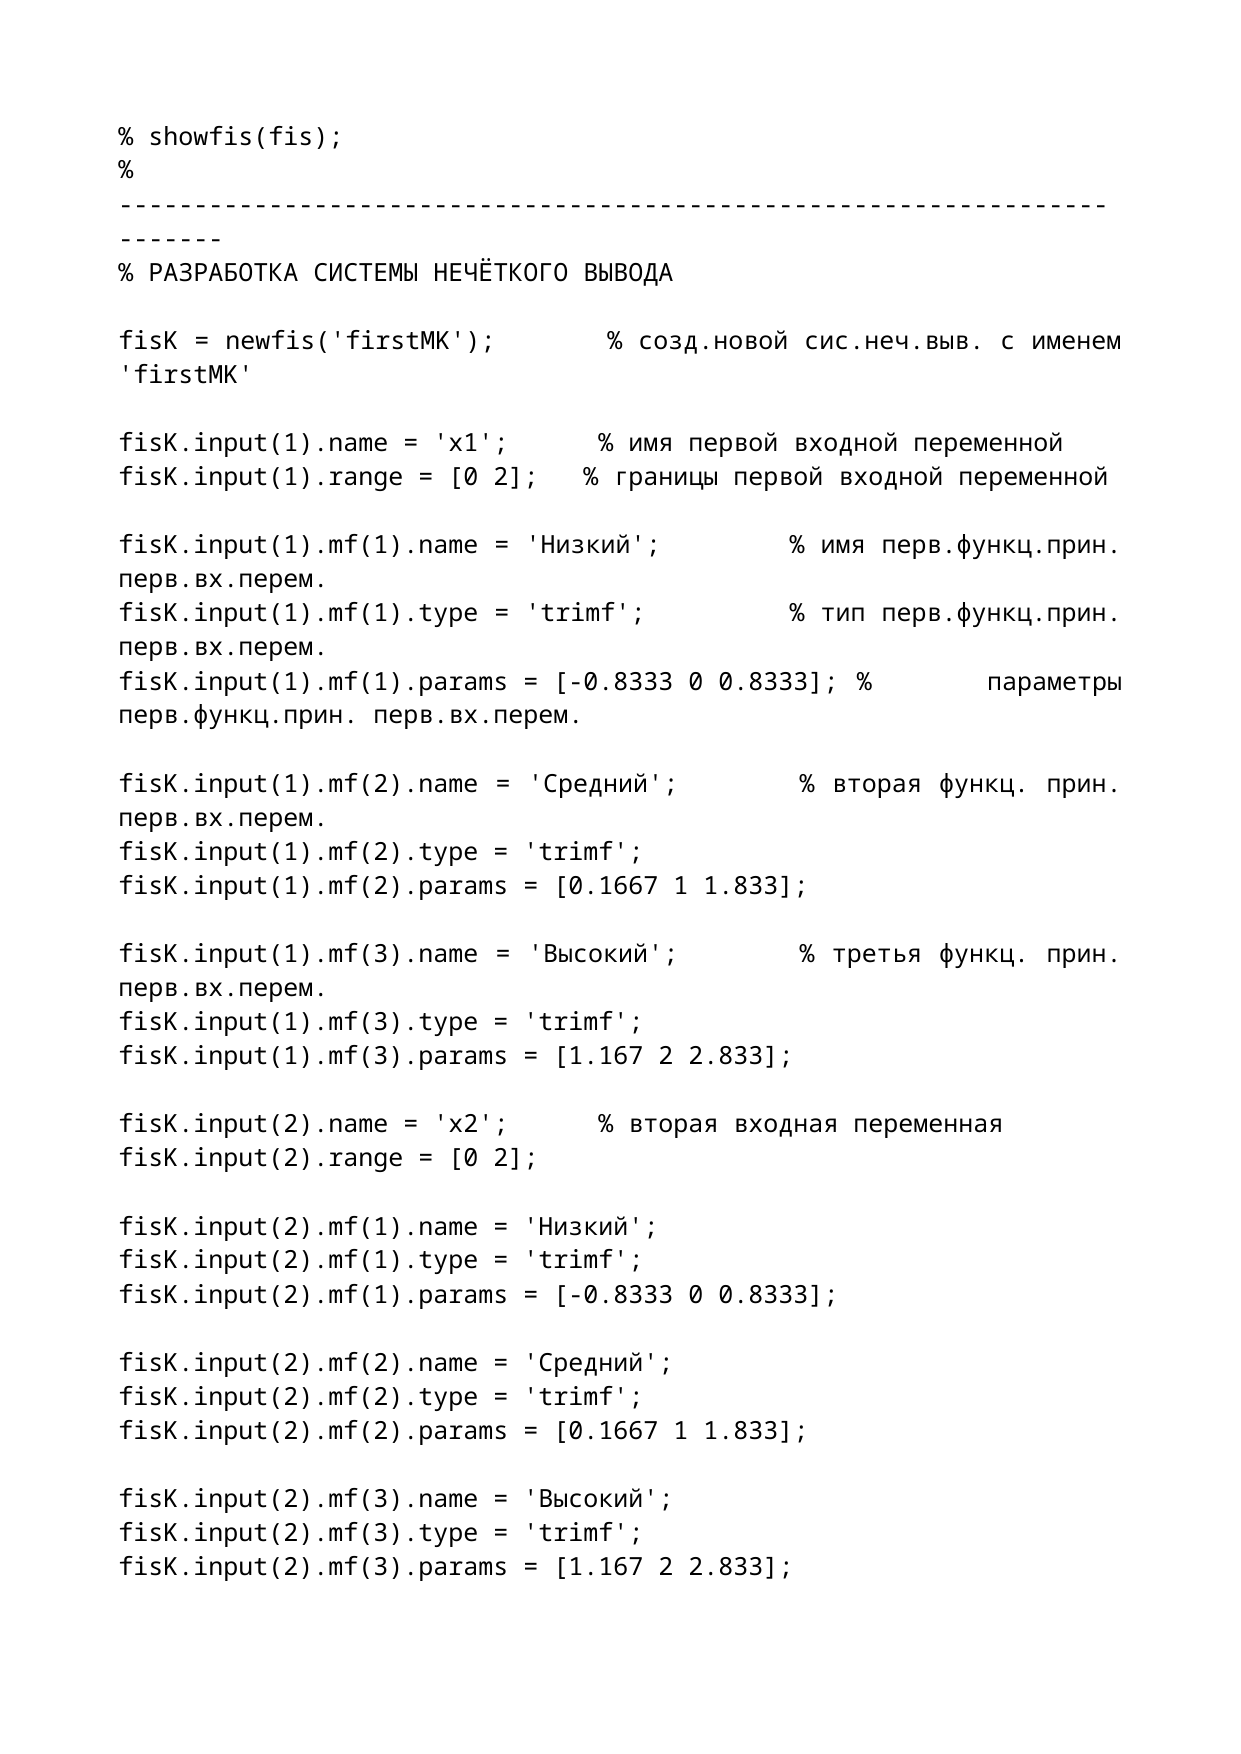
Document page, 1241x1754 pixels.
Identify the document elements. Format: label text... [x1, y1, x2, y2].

text fisK.input(2).mf(3).name = 'Высокий'; [118, 1481, 1122, 1515]
text fisK = newfis('firstMK'); % созд.новой сис.неч.выв. с именем 'firstMK' [118, 322, 1122, 391]
text fisK.input(1).mf(3).type = 'trimf'; [118, 1004, 1122, 1038]
text fisK.input(1).range = [0 2]; % границы первой входной переменной [118, 459, 1122, 493]
text fisK.input(1).mf(1).params = [-0.8333 0 0.8333]; % параметры перв.функц.прин. перв.вх.перем. [118, 663, 1122, 731]
text fisK.input(1).mf(3).params = [1.167 2 2.833]; [118, 1038, 1122, 1072]
text fisK.input(2).mf(2).params = [0.1667 1 1.833]; [118, 1412, 1122, 1447]
text fisK.input(1).mf(2).params = [0.1667 1 1.833]; [118, 867, 1122, 902]
text fisK.input(1).mf(1).type = 'trimf'; % тип перв.функц.прин. перв.вх.перем. [118, 595, 1122, 663]
text fisK.input(1).mf(1).name = 'Низкий'; % имя перв.функц.прин. перв.вх.перем. [118, 527, 1122, 595]
text fisK.input(2).mf(1).name = 'Низкий'; [118, 1208, 1122, 1242]
text fisK.input(2).range = [0 2]; [118, 1140, 1122, 1174]
text fisK.input(2).name = 'x2'; % вторая входная переменная [118, 1106, 1122, 1140]
text fisK.input(2).mf(2).type = 'trimf'; [118, 1378, 1122, 1412]
text % РАЗРАБОТКА СИСТЕМЫ НЕЧЁТКОГО ВЫВОДА [118, 254, 1122, 288]
text fisK.input(2).mf(1).type = 'trimf'; [118, 1242, 1122, 1276]
text fisK.input(2).mf(3).params = [1.167 2 2.833]; [118, 1549, 1122, 1583]
text % showfis(fis); [118, 118, 1122, 152]
text fisK.input(2).mf(3).type = 'trimf'; [118, 1515, 1122, 1549]
text % ------------------------------------------------------------------------- [118, 152, 1122, 254]
text fisK.input(1).mf(2).name = 'Средний'; % вторая функц. прин. перв.вх.перем. [118, 765, 1122, 833]
text fisK.input(1).mf(2).type = 'trimf'; [118, 833, 1122, 867]
text fisK.input(2).mf(2).name = 'Средний'; [118, 1344, 1122, 1378]
text fisK.input(2).mf(1).params = [-0.8333 0 0.8333]; [118, 1276, 1122, 1310]
text fisK.input(1).name = 'x1'; % имя первой входной переменной [118, 425, 1122, 459]
text fisK.input(1).mf(3).name = 'Высокий'; % третья функц. прин. перв.вх.перем. [118, 936, 1122, 1004]
